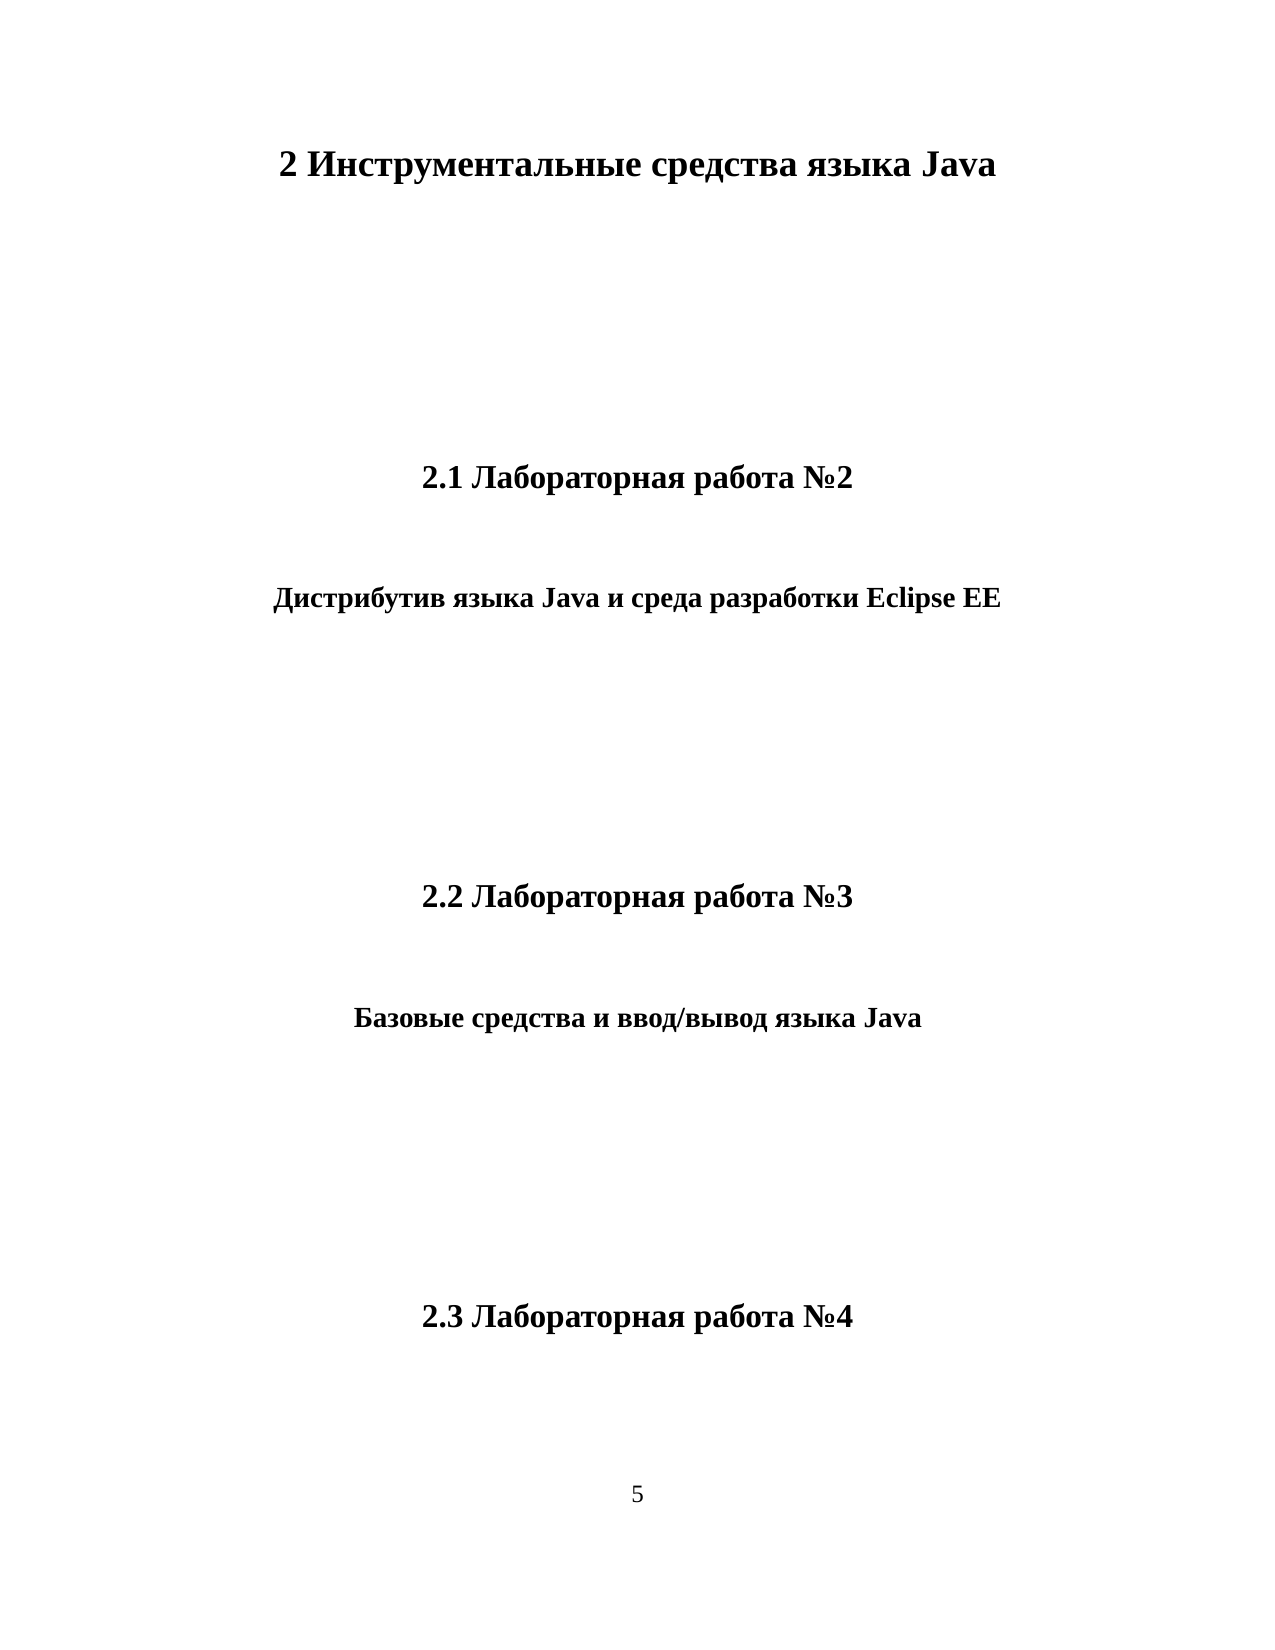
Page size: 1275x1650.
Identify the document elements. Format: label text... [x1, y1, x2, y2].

subtitle 2.2 Лабораторная работа №3 [118, 877, 1157, 915]
subtitle 2 Инструментальные средства языка Java [118, 142, 1157, 185]
subtitle Базовые средства и ввод/вывод языка Java [118, 1000, 1157, 1033]
subtitle Дистрибутив языка Java и среда разработки Eclipse EE [118, 580, 1157, 613]
subtitle 2.1 Лабораторная работа №2 [118, 457, 1157, 495]
subtitle 2.3 Лабораторная работа №4 [118, 1297, 1157, 1335]
